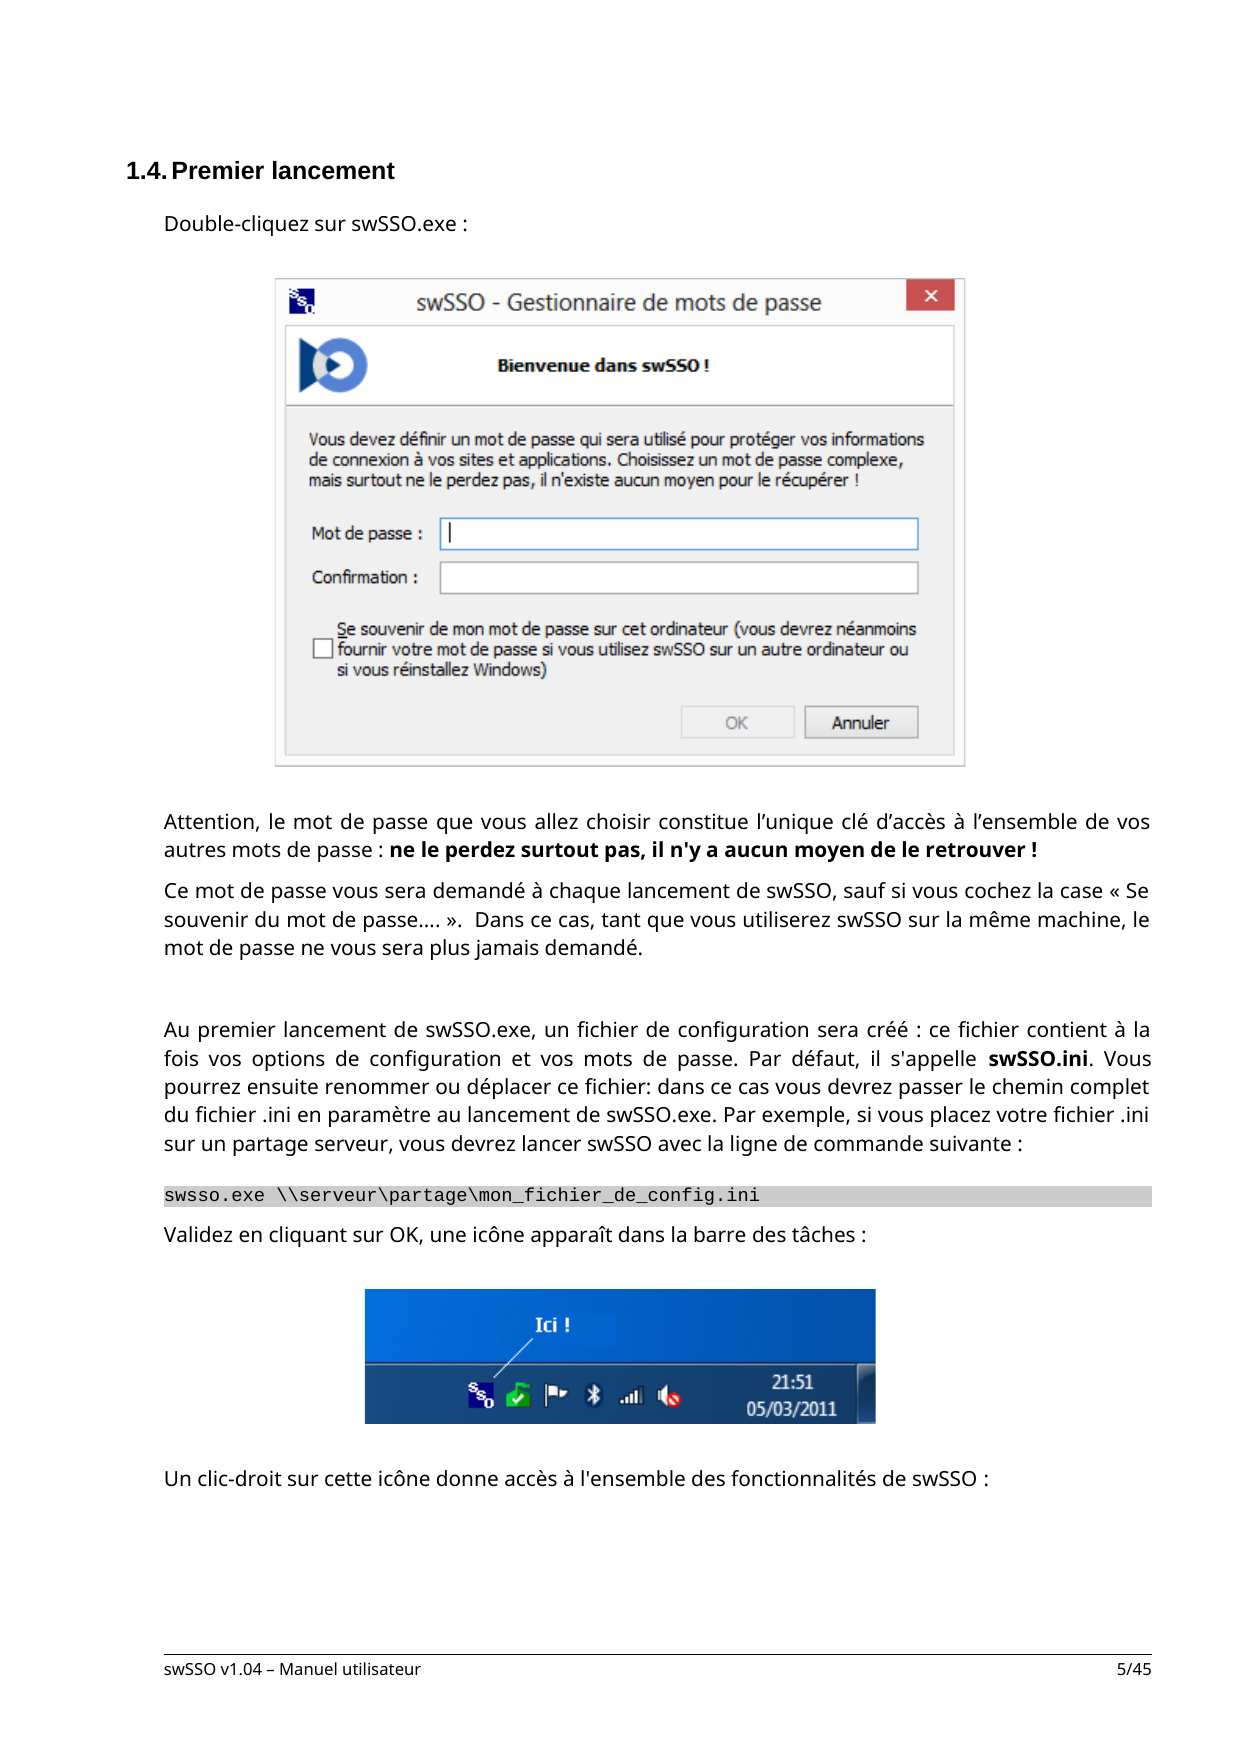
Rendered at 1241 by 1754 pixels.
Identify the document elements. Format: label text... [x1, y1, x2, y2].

picture [364, 1289, 876, 1424]
subtitle Premier lancement [126, 156, 1152, 184]
text Ce mot de passe vous sera demandé à chaque lancement de swSSO, sauf si vous cochez la case « Se souvenir du mot de passe…. ». Dans ce cas, tant que vous utiliserez swSSO sur la même machine, le mot de passe ne vous sera plus jamais demandé. [164, 877, 1152, 962]
text Attention, le mot de passe que vous allez choisir constitue l’unique clé d’accès à l’ensemble de vos autres mots de passe : ne le perdez surtout pas, il n'y a aucun moyen de le retrouver ! [164, 807, 1152, 864]
text Au premier lancement de swSSO.exe, un fichier de configuration sera créé : ce fichier contient à la fois vos options de configuration et vos mots de passe. Par défaut, il s'appelle swSSO.ini. Vous pourrez ensuite renommer ou déplacer ce fichier: dans ce cas vous devrez passer le chemin complet du fichier .ini en paramètre au lancement de swSSO.exe. Par exemple, si vous placez votre fichier .ini sur un partage serveur, vous devrez lancer swSSO avec la ligne de commande suivante : [164, 1015, 1152, 1157]
text Double-cliquez sur swSSO.exe : [164, 209, 1152, 238]
picture [274, 278, 966, 767]
text Validez en cliquant sur OK, une icône apparaît dans la barre des tâches : [164, 1220, 1152, 1248]
text Un clic-droit sur cette icône donne accès à l'ensemble des fonctionnalités de swSSO : [164, 1464, 1152, 1493]
text swsso.exe \\serveur\partage\mon_fichier_de_config.ini [164, 1186, 1152, 1207]
